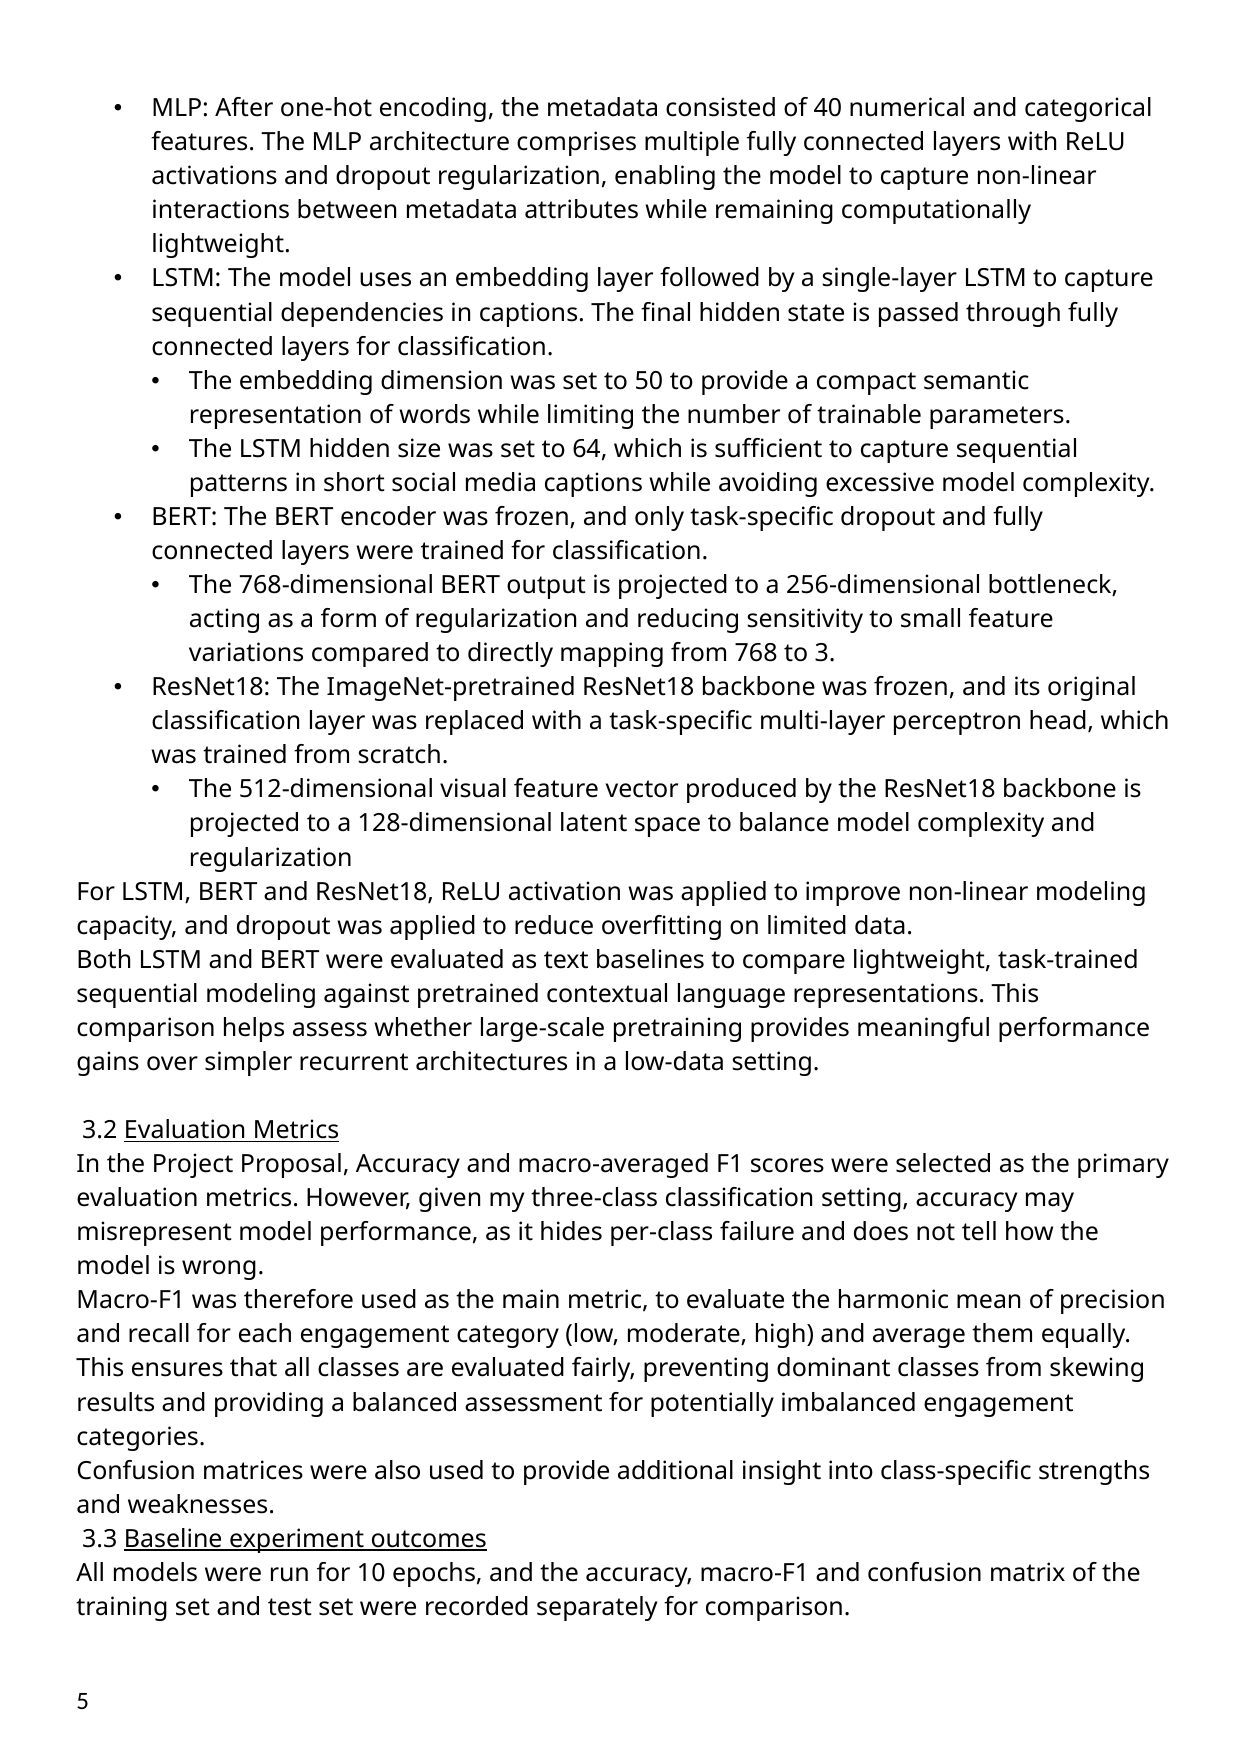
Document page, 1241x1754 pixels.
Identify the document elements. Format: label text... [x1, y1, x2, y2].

list MLP: After one-hot encoding, the metadata consisted of 40 numerical and categorical features. The MLP architecture comprises multiple fully connected layers with ReLU activations and dropout regularization, enabling the model to capture non-linear interactions between metadata attributes while remaining computationally lightweight. [114, 90, 1170, 260]
list The 512-dimensional visual feature vector produced by the ResNet18 backbone is projected to a 128-dimensional latent space to balance model complexity and regularization [151, 771, 1170, 873]
text In the Project Proposal, Accuracy and macro-averaged F1 scores were selected as the primary evaluation metrics. However, given my three-class classification setting, accuracy may misrepresent model performance, as it hides per-class failure and does not tell how the model is wrong. [76, 1146, 1170, 1282]
list The embedding dimension was set to 50 to provide a compact semantic representation of words while limiting the number of trainable parameters. [151, 362, 1170, 430]
subtitle Baseline experiment outcomes [82, 1520, 1170, 1554]
subtitle Evaluation Metrics [82, 1112, 1170, 1146]
list The 768-dimensional BERT output is projected to a 256-dimensional bottleneck, acting as a form of regularization and reducing sensitivity to small feature variations compared to directly mapping from 768 to 3. [151, 567, 1170, 669]
list LSTM: The model uses an embedding layer followed by a single-layer LSTM to capture sequential dependencies in captions. The final hidden state is passed through fully connected layers for classification. [114, 260, 1170, 362]
list BERT: The BERT encoder was frozen, and only task-specific dropout and fully connected layers were trained for classification. [114, 498, 1170, 567]
text All models were run for 10 epochs, and the accuracy, macro-F1 and confusion matrix of the training set and test set were recorded separately for comparison. [76, 1554, 1170, 1623]
text For LSTM, BERT and ResNet18, ReLU activation was applied to improve non-linear modeling capacity, and dropout was applied to reduce overfitting on limited data. [76, 873, 1170, 941]
list ResNet18: The ImageNet-pretrained ResNet18 backbone was frozen, and its original classification layer was replaced with a task-specific multi-layer perceptron head, which was trained from scratch. [114, 669, 1170, 771]
text Both LSTM and BERT were evaluated as text baselines to compare lightweight, task-trained sequential modeling against pretrained contextual language representations. This comparison helps assess whether large-scale pretraining provides meaningful performance gains over simpler recurrent architectures in a low-data setting. [76, 941, 1170, 1078]
list The LSTM hidden size was set to 64, which is sufficient to capture sequential patterns in short social media captions while avoiding excessive model complexity. [151, 430, 1170, 498]
text Confusion matrices were also used to provide additional insight into class-specific strengths and weaknesses. [76, 1452, 1170, 1520]
text Macro-F1 was therefore used as the main metric, to evaluate the harmonic mean of precision and recall for each engagement category (low, moderate, high) and average them equally. This ensures that all classes are evaluated fairly, preventing dominant classes from skewing results and providing a balanced assessment for potentially imbalanced engagement categories. [76, 1282, 1170, 1452]
